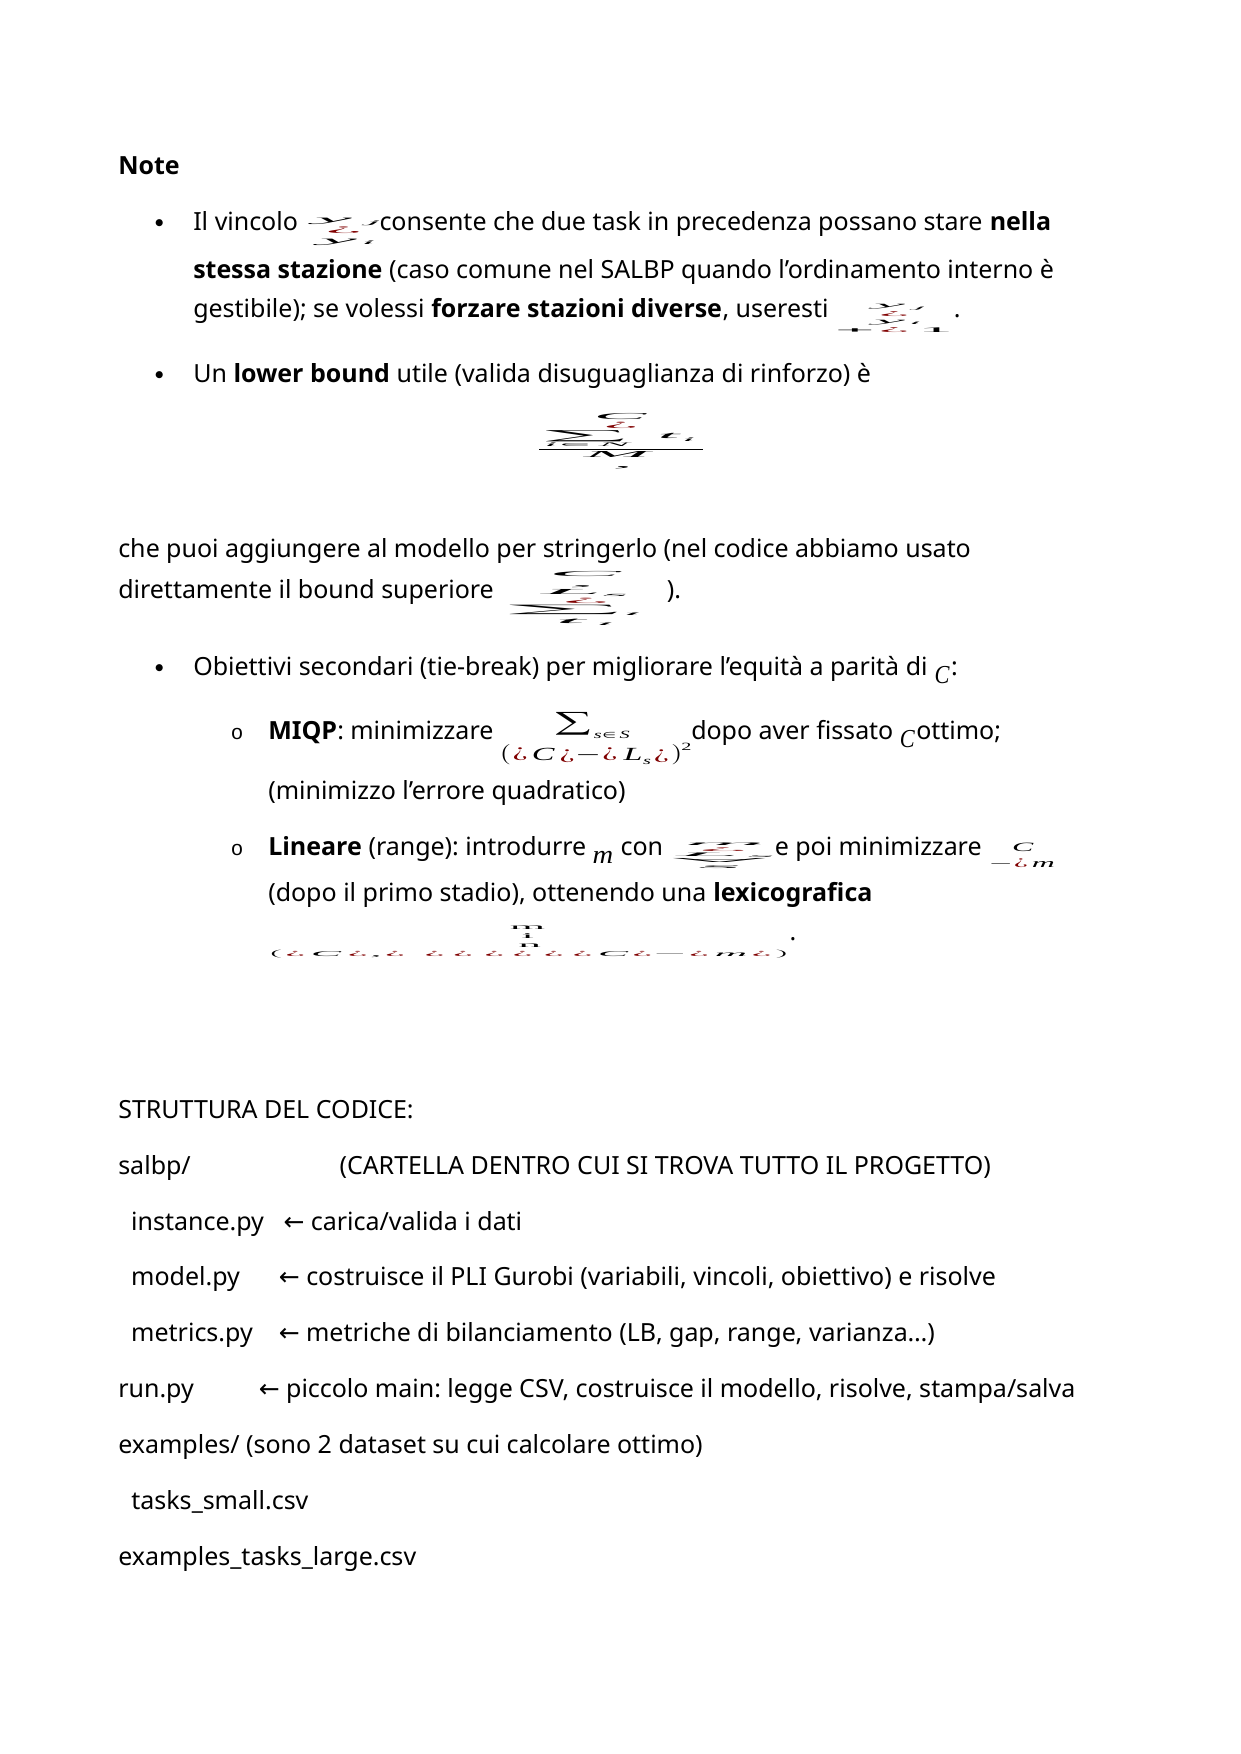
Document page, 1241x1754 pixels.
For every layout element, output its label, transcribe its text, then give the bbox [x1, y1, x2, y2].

text metrics.py ← metriche di bilanciamento (LB, gap, range, varianza…) [118, 1315, 1122, 1349]
text instance.py ← carica/valida i dati [118, 1203, 1122, 1237]
list Il vincolo consente che due task in precedenza possano stare nella stessa stazione (caso comune nel SALBP quando l’ordinamento interno è gestibile); se volessi forzare stazioni diverse, useresti . [156, 203, 1122, 334]
text tasks_small.csv [118, 1482, 1122, 1516]
text examples/ (sono 2 dataset su cui calcolare ottimo) [118, 1426, 1122, 1461]
text examples_tasks_large.csv [118, 1538, 1122, 1572]
list Lineare (range): introdurre con e poi minimizzare (dopo il primo stadio), ottenendo una lexicografica . [231, 828, 1122, 958]
text salbp/ (CARTELLA DENTRO CUI SI TROVA TUTTO IL PROGETTO) [118, 1147, 1122, 1181]
text Note [118, 148, 1122, 182]
text model.py ← costruisce il PLI Gurobi (variabili, vincoli, obiettivo) e risolve [118, 1259, 1122, 1293]
text run.py ← piccolo main: legge CSV, costruisce il modello, risolve, stampa/salva [118, 1371, 1122, 1405]
text che puoi aggiungere al modello per stringerlo (nel codice abbiamo usato direttamente il bound superiore ). [118, 531, 1122, 626]
list Un lower bound utile (valida disuguaglianza di rinforzo) è [156, 356, 1122, 389]
text STRUTTURA DEL CODICE: [118, 1091, 1122, 1126]
list Obiettivi secondari (tie-break) per migliorare l’equità a parità di : [156, 648, 1122, 689]
list MIQP: minimizzare dopo aver fissato ottimo; (minimizzo l’errore quadratico) [231, 711, 1122, 807]
